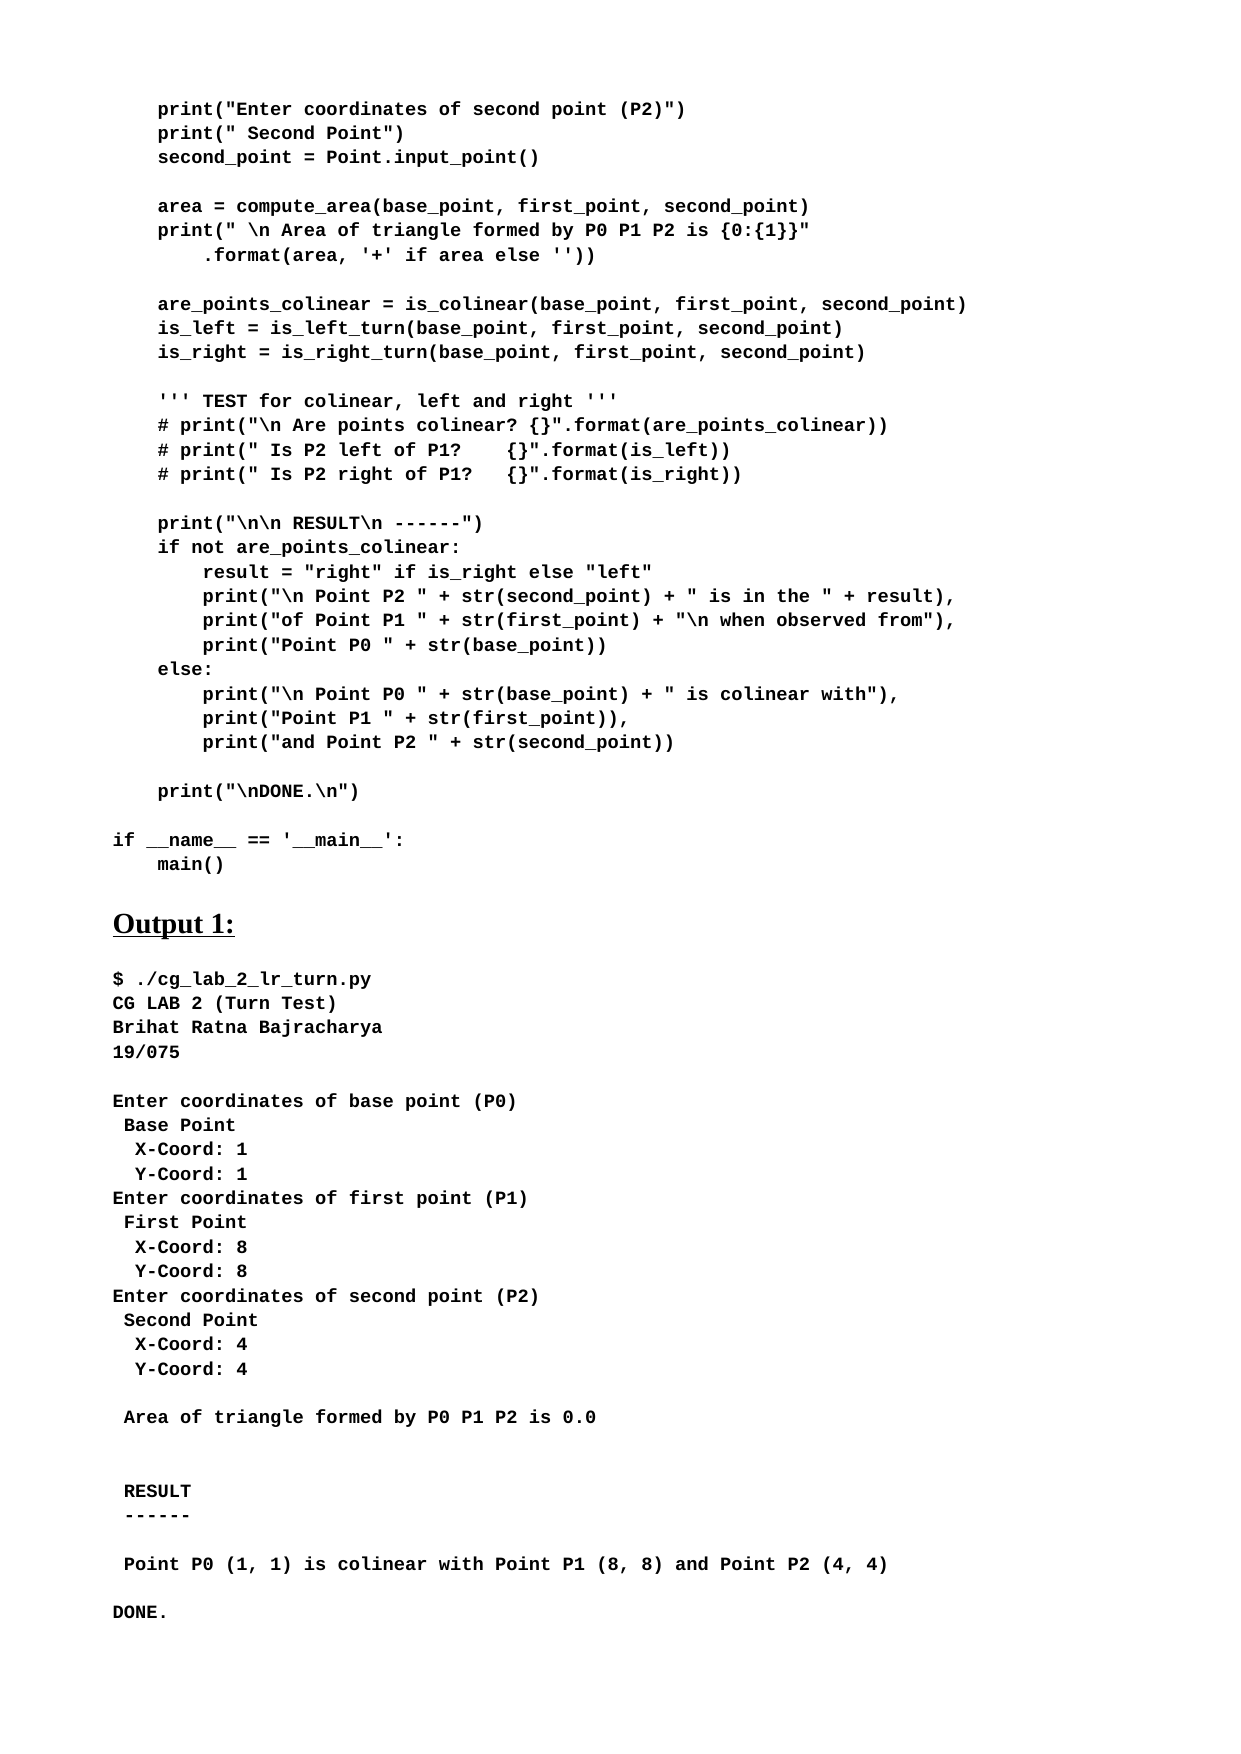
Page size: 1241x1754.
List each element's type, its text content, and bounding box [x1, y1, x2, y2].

text Y-Coord: 1 [112, 1164, 1166, 1186]
text Enter coordinates of first point (P1) [112, 1189, 1166, 1210]
text if not are_points_colinear: [112, 538, 1166, 559]
text print("Point P0 " + str(base_point)) [112, 636, 1166, 657]
text ------ [112, 1506, 1166, 1527]
text second_point = Point.input_point() [112, 148, 1166, 169]
text # print("\n Are points colinear? {}".format(are_points_colinear)) [112, 416, 1166, 437]
text main() [112, 855, 1166, 876]
text $ ./cg_lab_2_lr_turn.py [112, 969, 1166, 991]
text Second Point [112, 1311, 1166, 1332]
text X-Coord: 8 [112, 1238, 1166, 1259]
text Enter coordinates of base point (P0) [112, 1091, 1166, 1113]
text is_left = is_left_turn(base_point, first_point, second_point) [112, 319, 1166, 340]
text RESULT [112, 1481, 1166, 1503]
text DONE. [112, 1603, 1166, 1624]
text print("of Point P1 " + str(first_point) + "\n when observed from"), [112, 611, 1166, 632]
text ''' TEST for colinear, left and right ''' [112, 392, 1166, 413]
text X-Coord: 1 [112, 1140, 1166, 1161]
text Y-Coord: 8 [112, 1262, 1166, 1283]
text Point P0 (1, 1) is colinear with Point P1 (8, 8) and Point P2 (4, 4) [112, 1554, 1166, 1576]
text print("and Point P2 " + str(second_point)) [112, 733, 1166, 754]
text else: [112, 660, 1166, 681]
text print("\nDONE.\n") [112, 782, 1166, 803]
text Enter coordinates of second point (P2) [112, 1286, 1166, 1308]
text print(" \n Area of triangle formed by P0 P1 P2 is {0:{1}}" [112, 221, 1166, 242]
text print("\n Point P2 " + str(second_point) + " is in the " + result), [112, 587, 1166, 608]
text 19/075 [112, 1043, 1166, 1064]
text print(" Second Point") [112, 124, 1166, 145]
text print("\n Point P0 " + str(base_point) + " is colinear with"), [112, 684, 1166, 706]
text result = "right" if is_right else "left" [112, 562, 1166, 584]
text Base Point [112, 1116, 1166, 1137]
text print("Enter coordinates of second point (P2)") [112, 99, 1166, 121]
text print("Point P1 " + str(first_point)), [112, 709, 1166, 730]
text is_right = is_right_turn(base_point, first_point, second_point) [112, 343, 1166, 364]
text area = compute_area(base_point, first_point, second_point) [112, 197, 1166, 218]
text .format(area, '+' if area else '')) [112, 246, 1166, 267]
text Area of triangle formed by P0 P1 P2 is 0.0 [112, 1408, 1166, 1429]
text Brihat Ratna Bajracharya [112, 1018, 1166, 1039]
text CG LAB 2 (Turn Test) [112, 994, 1166, 1015]
text Y-Coord: 4 [112, 1359, 1166, 1381]
text # print(" Is P2 right of P1? {}".format(is_right)) [112, 465, 1166, 486]
text X-Coord: 4 [112, 1335, 1166, 1356]
text if __name__ == '__main__': [112, 831, 1166, 852]
text print("\n\n RESULT\n ------") [112, 514, 1166, 535]
text are_points_colinear = is_colinear(base_point, first_point, second_point) [112, 294, 1166, 316]
text First Point [112, 1213, 1166, 1234]
text Output 1: [112, 907, 1166, 940]
text # print(" Is P2 left of P1? {}".format(is_left)) [112, 441, 1166, 462]
